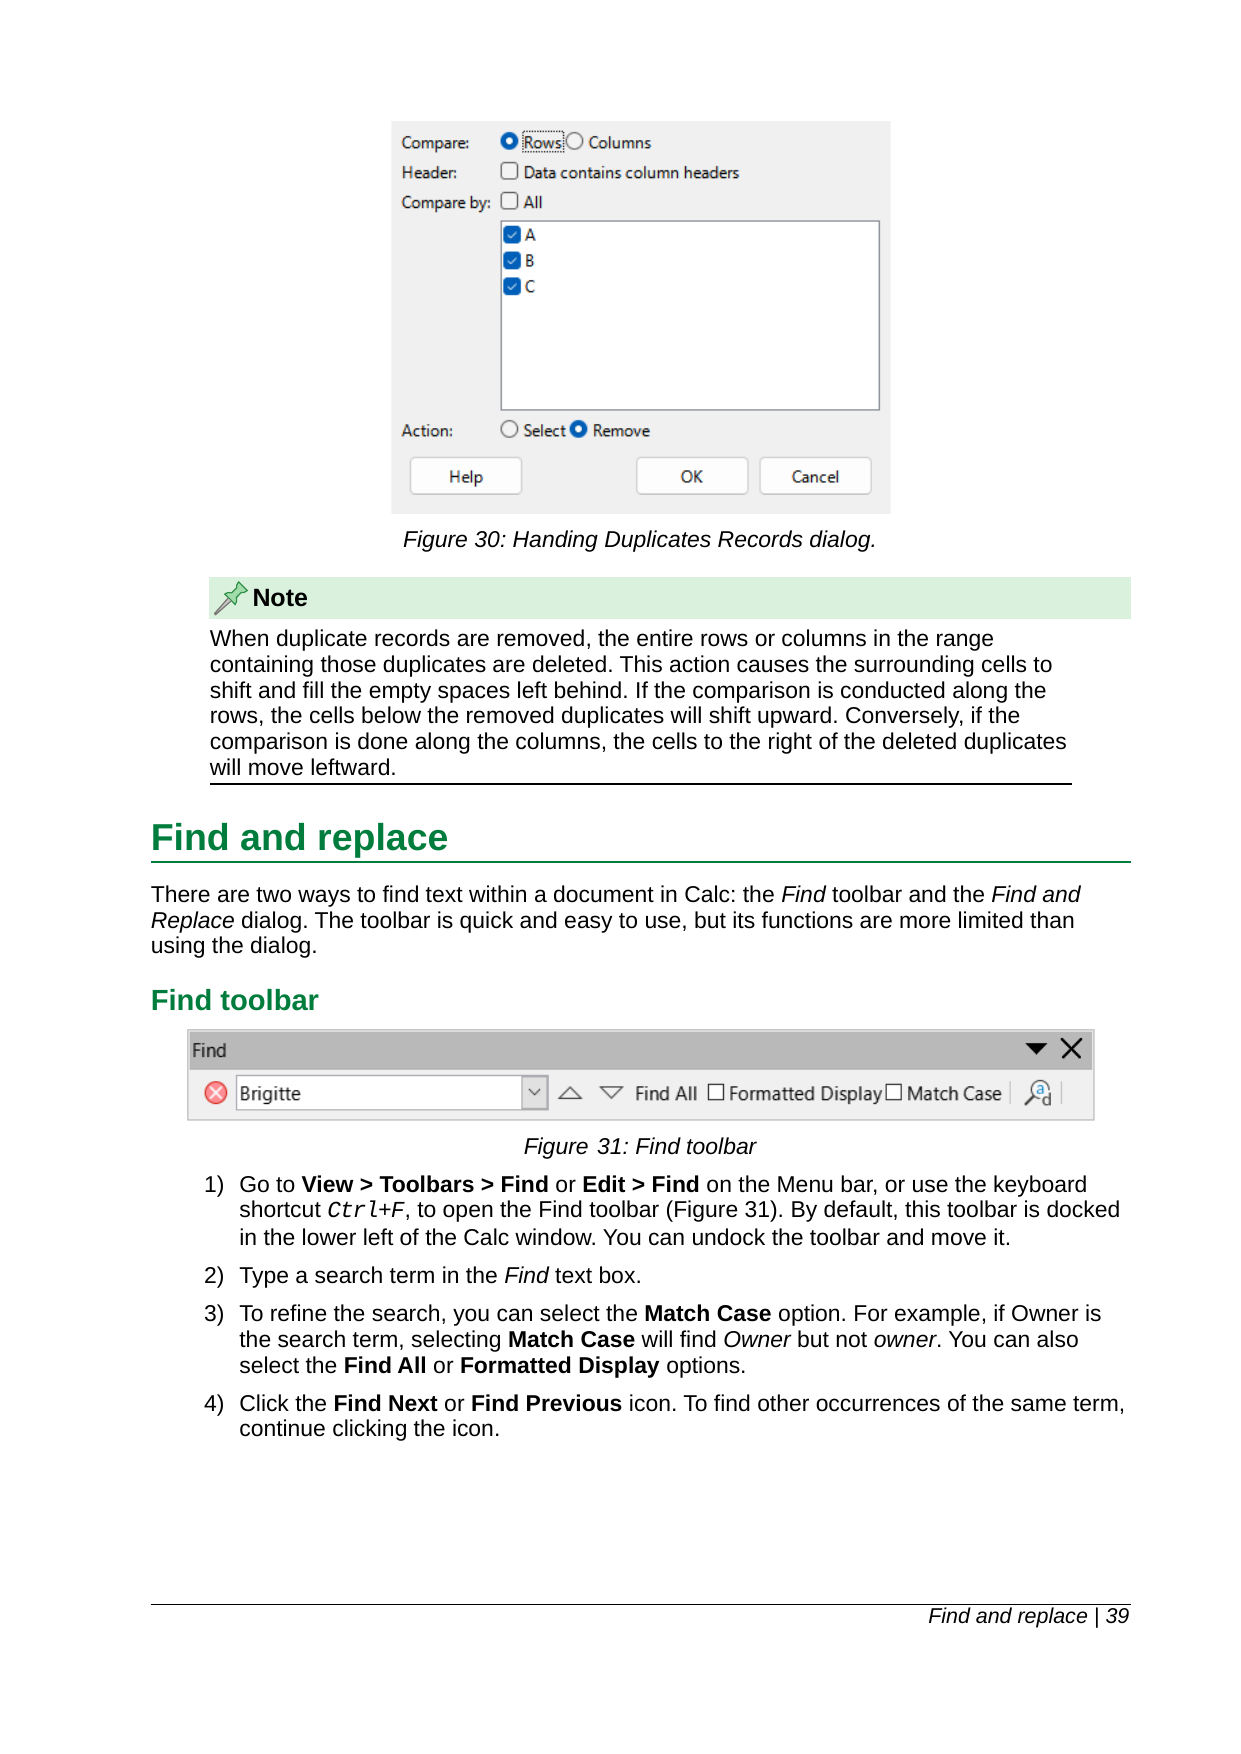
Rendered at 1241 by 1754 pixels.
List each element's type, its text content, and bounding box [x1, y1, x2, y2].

text Figure 31: Find toolbar [186, 1133, 1095, 1159]
subtitle Find and replace [151, 816, 1131, 861]
list Type a search term in the Find text box. [224, 1263, 1131, 1288]
list Go to View > Toolbars > Find or Edit > Find on the Menu bar, or use the keyboard shortcut Ctrl+F, to open the Find toolbar (Figure 31). By default, this toolbar is docked in the lower left of the Calc window. You can undock the toolbar and move it. [224, 1172, 1131, 1250]
text There are two ways to find text within a document in Calc: the Find toolbar and the Find and Replace dialog. The toolbar is quick and easy to use, but its functions are more limited than using the dialog. [151, 882, 1131, 959]
text When duplicate records are removed, the entire rows or columns in the range containing those duplicates are deleted. This action causes the surrounding cells to shift and fill the empty spaces left behind. If the comparison is conducted along the rows, the cells below the removed duplicates will shift upward. Conversely, if the comparison is done along the columns, the cells to the right of the deleted duplicates will move leftward. [209, 626, 1072, 785]
list To refine the search, you can select the Match Case option. For example, if Owner is the search term, selecting Match Case will find Owner but not owner. You can also select the Find All or Formatted Display options. [224, 1301, 1131, 1378]
picture [186, 1028, 1096, 1122]
list Click the Find Next or Find Previous icon. To find other occurrences of the same term, continue clicking the icon. [224, 1390, 1131, 1442]
subtitle Find toolbar [151, 983, 1131, 1016]
text Figure 30: Handing Duplicates Records dialog. [391, 526, 891, 552]
subtitle Note [252, 577, 1131, 619]
picture [391, 121, 891, 514]
